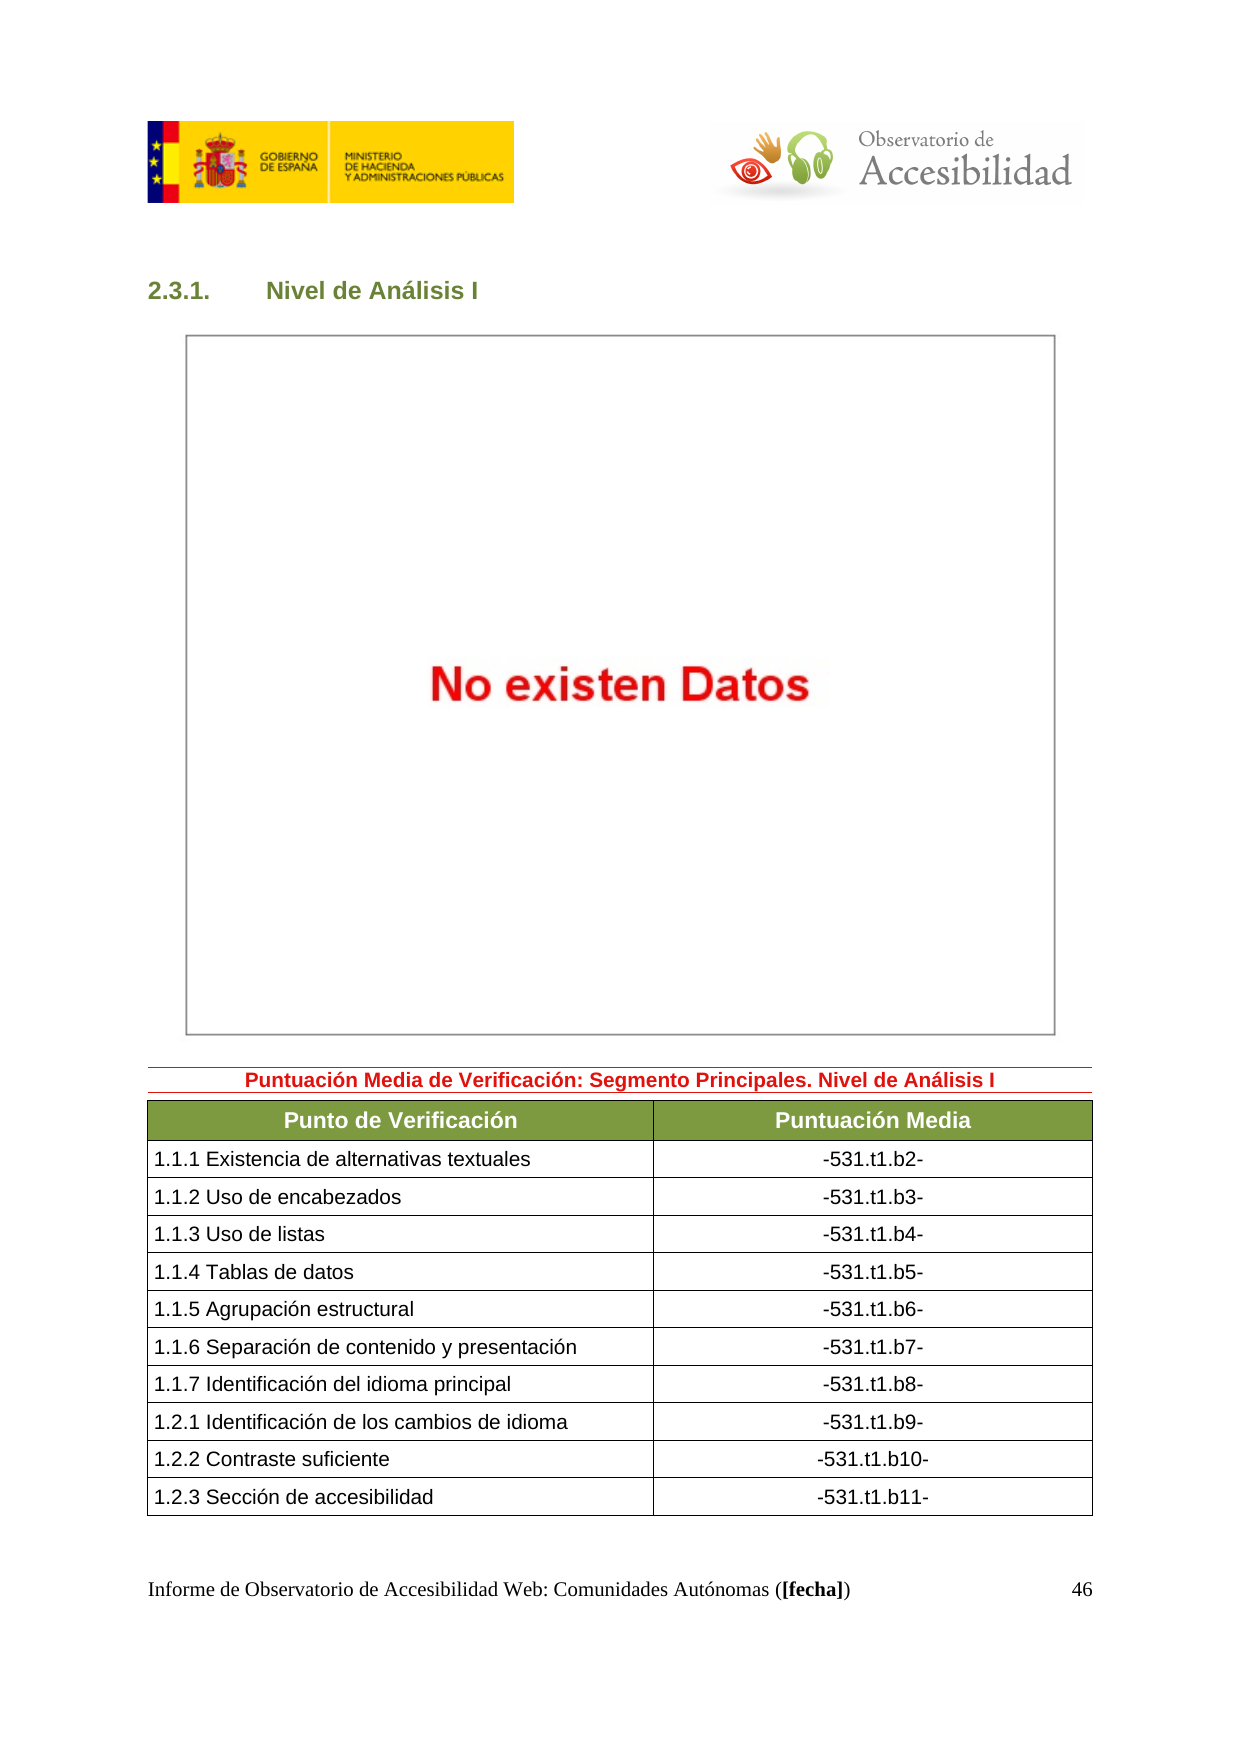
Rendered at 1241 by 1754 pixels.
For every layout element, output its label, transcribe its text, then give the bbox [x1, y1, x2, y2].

table_cell -531.t1.b6- [654, 1291, 1092, 1327]
table_cell -531.t1.b4- [654, 1216, 1092, 1252]
table_cell 1.1.5 Agrupación estructural [148, 1291, 653, 1327]
table_cell 1.1.1 Existencia de alternativas textuales [148, 1141, 653, 1177]
table_cell 1.1.7 Identificación del idioma principal [148, 1366, 653, 1402]
table_cell 1.2.2 Contraste suficiente [148, 1441, 653, 1477]
table_cell 1.1.3 Uso de listas [148, 1216, 653, 1252]
list Nivel de Análisis I [148, 276, 1092, 304]
table_cell 1.1.6 Separación de contenido y presentación [148, 1328, 653, 1365]
table_cell -531.t1.b2- [654, 1141, 1092, 1177]
table_header Puntuación Media [654, 1101, 1092, 1140]
picture [147, 121, 514, 203]
table_cell -531.t1.b3- [654, 1178, 1092, 1215]
table_cell -531.t1.b11- [654, 1478, 1092, 1515]
table_cell -531.t1.b8- [654, 1366, 1092, 1402]
table_cell 1.1.2 Uso de encabezados [148, 1178, 653, 1215]
table_cell 1.2.1 Identificación de los cambios de idioma [148, 1403, 653, 1440]
table_cell 1.1.4 Tablas de datos [148, 1253, 653, 1290]
table_cell 1.2.3 Sección de accesibilidad [148, 1478, 653, 1515]
text Puntuación Media de Verificación: Segmento Principales. Nivel de Análisis I [148, 1068, 1092, 1092]
picture [178, 332, 1062, 1042]
table_header Punto de Verificación [148, 1101, 653, 1140]
picture [710, 122, 1086, 205]
table_cell -531.t1.b10- [654, 1441, 1092, 1477]
table_cell -531.t1.b7- [654, 1328, 1092, 1365]
table_cell -531.t1.b9- [654, 1403, 1092, 1440]
table_cell -531.t1.b5- [654, 1253, 1092, 1290]
